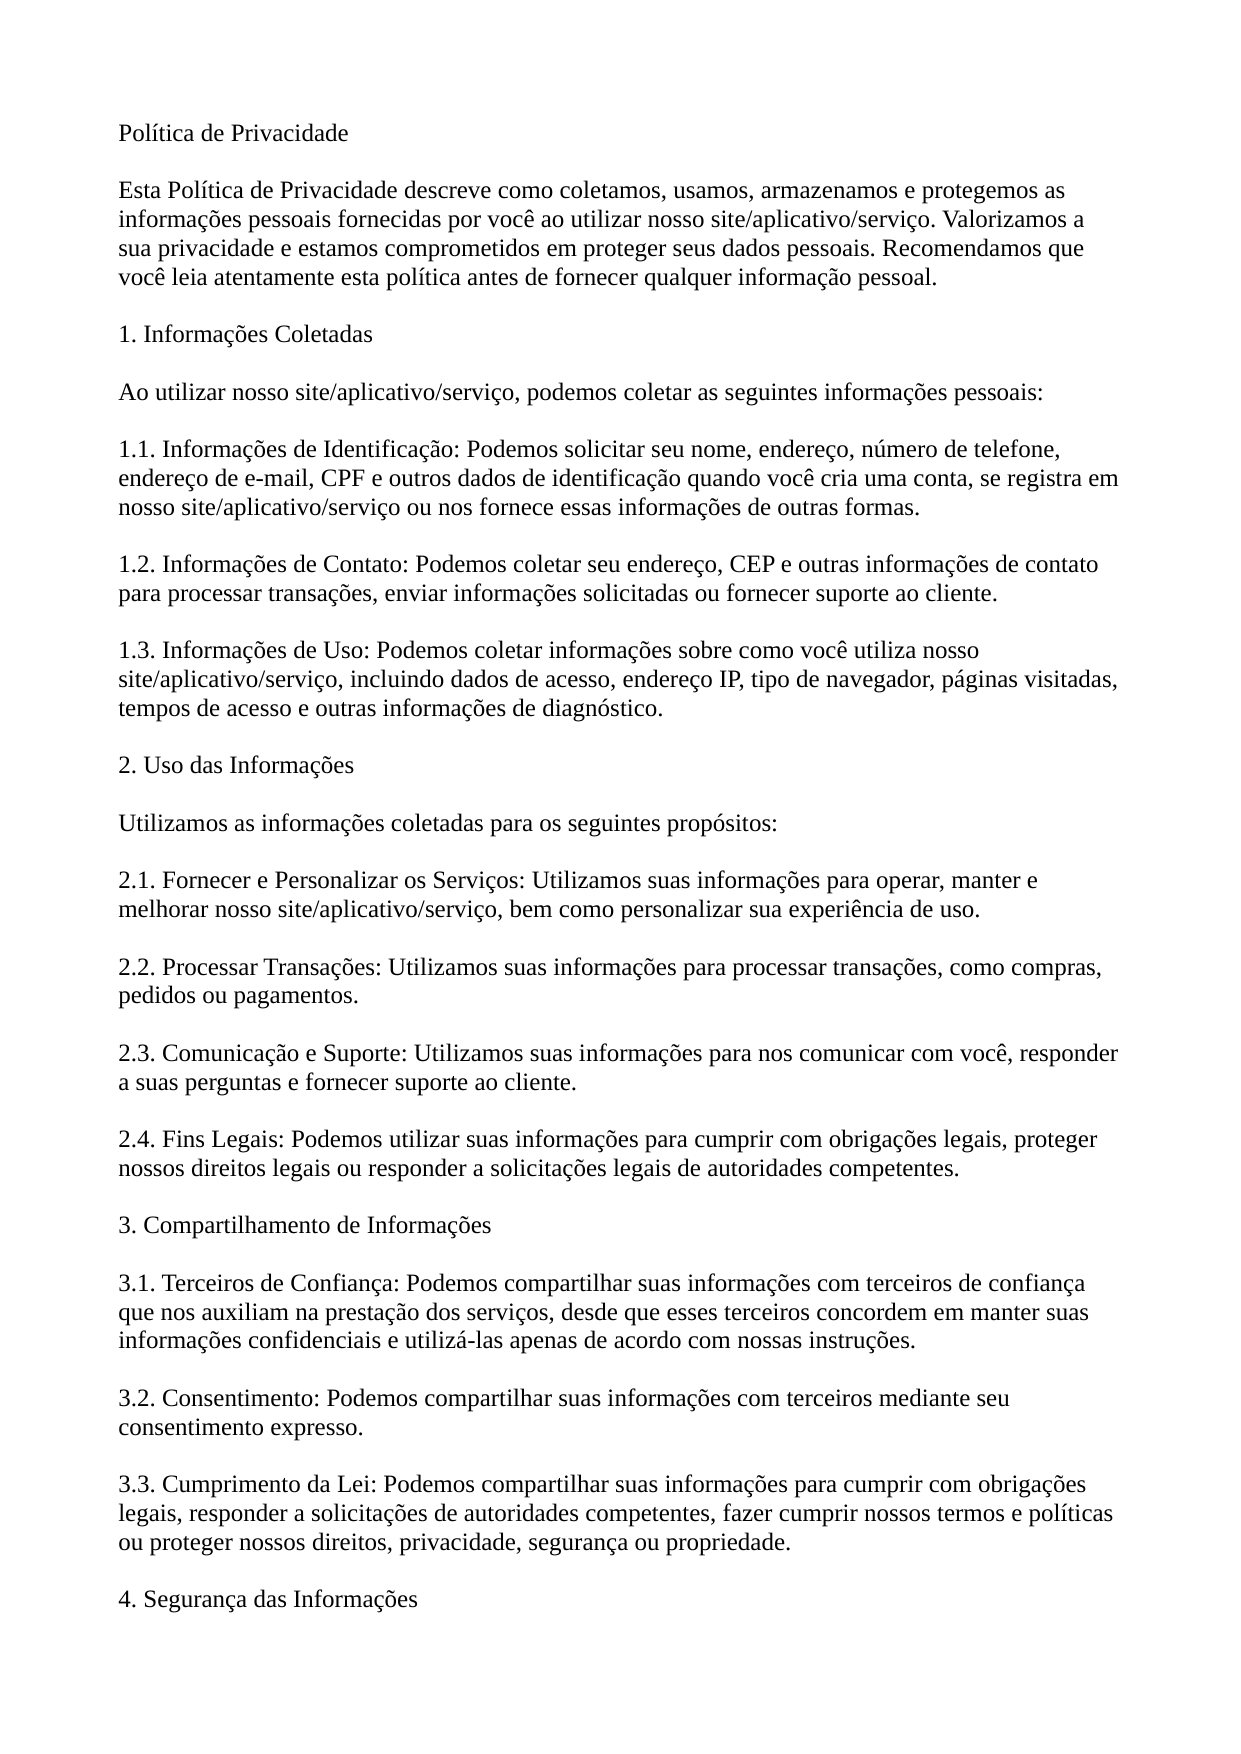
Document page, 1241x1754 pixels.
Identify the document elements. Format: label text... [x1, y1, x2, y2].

text 2.4. Fins Legais: Podemos utilizar suas informações para cumprir com obrigações legais, proteger nossos direitos legais ou responder a solicitações legais de autoridades competentes. [118, 1124, 1122, 1182]
text 3.3. Cumprimento da Lei: Podemos compartilhar suas informações para cumprir com obrigações legais, responder a solicitações de autoridades competentes, fazer cumprir nossos termos e políticas ou proteger nossos direitos, privacidade, segurança ou propriedade. [118, 1469, 1122, 1556]
text 4. Segurança das Informações [118, 1584, 1122, 1613]
text 2. Uso das Informações [118, 751, 1122, 779]
text 1. Informações Coletadas [118, 319, 1122, 348]
text 3.2. Consentimento: Podemos compartilhar suas informações com terceiros mediante seu consentimento expresso. [118, 1383, 1122, 1441]
text 3. Compartilhamento de Informações [118, 1211, 1122, 1239]
text 2.1. Fornecer e Personalizar os Serviços: Utilizamos suas informações para operar, manter e melhorar nosso site/aplicativo/serviço, bem como personalizar sua experiência de uso. [118, 866, 1122, 923]
text 2.2. Processar Transações: Utilizamos suas informações para processar transações, como compras, pedidos ou pagamentos. [118, 952, 1122, 1009]
text 2.3. Comunicação e Suporte: Utilizamos suas informações para nos comunicar com você, responder a suas perguntas e fornecer suporte ao cliente. [118, 1038, 1122, 1096]
text Utilizamos as informações coletadas para os seguintes propósitos: [118, 808, 1122, 837]
text 1.3. Informações de Uso: Podemos coletar informações sobre como você utiliza nosso site/aplicativo/serviço, incluindo dados de acesso, endereço IP, tipo de navegador, páginas visitadas, tempos de acesso e outras informações de diagnóstico. [118, 636, 1122, 722]
text Ao utilizar nosso site/aplicativo/serviço, podemos coletar as seguintes informações pessoais: [118, 377, 1122, 406]
text Esta Política de Privacidade descreve como coletamos, usamos, armazenamos e protegemos as informações pessoais fornecidas por você ao utilizar nosso site/aplicativo/serviço. Valorizamos a sua privacidade e estamos comprometidos em proteger seus dados pessoais. Recomendamos que você leia atentamente esta política antes de fornecer qualquer informação pessoal. [118, 176, 1122, 291]
text Política de Privacidade [118, 118, 1122, 147]
text 3.1. Terceiros de Confiança: Podemos compartilhar suas informações com terceiros de confiança que nos auxiliam na prestação dos serviços, desde que esses terceiros concordem em manter suas informações confidenciais e utilizá-las apenas de acordo com nossas instruções. [118, 1268, 1122, 1354]
text 1.1. Informações de Identificação: Podemos solicitar seu nome, endereço, número de telefone, endereço de e-mail, CPF e outros dados de identificação quando você cria uma conta, se registra em nosso site/aplicativo/serviço ou nos fornece essas informações de outras formas. [118, 434, 1122, 521]
text 1.2. Informações de Contato: Podemos coletar seu endereço, CEP e outras informações de contato para processar transações, enviar informações solicitadas ou fornecer suporte ao cliente. [118, 549, 1122, 607]
